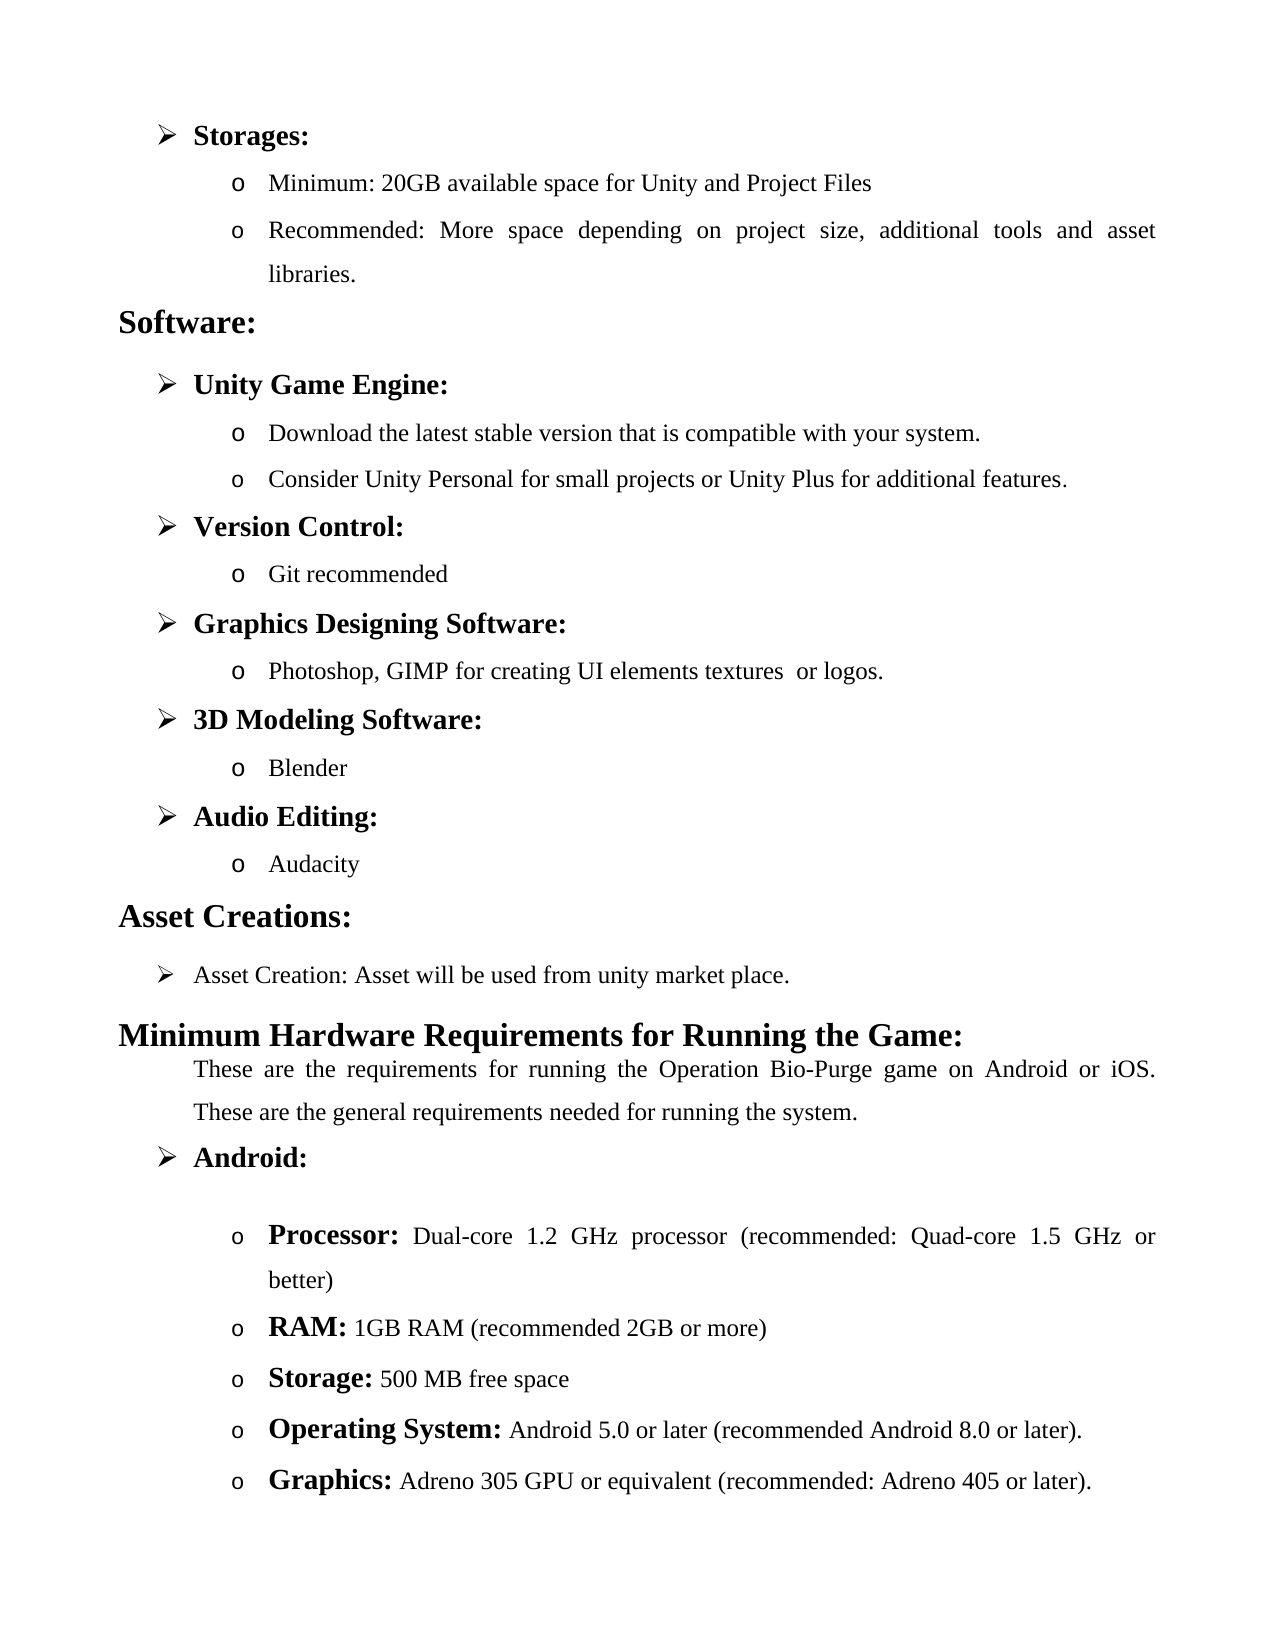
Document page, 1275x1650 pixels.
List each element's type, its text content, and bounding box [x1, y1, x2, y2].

list RAM: 1GB RAM (recommended 2GB or more) [231, 1309, 1157, 1343]
list Unity Game Engine: [156, 367, 1157, 401]
text Software: [118, 302, 1157, 341]
list Graphics Designing Software: [156, 606, 1157, 639]
list Operating System: Android 5.0 or later (recommended Android 8.0 or later). [231, 1411, 1157, 1445]
list Minimum: 20GB available space for Unity and Project Files [231, 168, 1157, 199]
list Storage: 500 MB free space [231, 1360, 1157, 1394]
list Asset Creation: Asset will be used from unity market place. [156, 961, 1157, 989]
list 3D Modeling Software: [156, 702, 1157, 736]
list Download the latest stable version that is compatible with your system. [231, 418, 1157, 448]
text These are the requirements for running the Operation Bio-Purge game on Android or iOS. These are the general requirements needed for running the system. [193, 1054, 1157, 1126]
list Processor: Dual-core 1.2 GHz processor (recommended: Quad-core 1.5 GHz or better) [231, 1217, 1157, 1294]
list Recommended: More space depending on project size, additional tools and asset libraries. [231, 215, 1157, 288]
list Git recommended [231, 559, 1157, 590]
text Asset Creations: [118, 896, 1157, 934]
list Storages: [156, 118, 1157, 152]
list Blender [231, 753, 1157, 784]
list Photoshop, GIMP for creating UI elements textures or logos. [231, 656, 1157, 687]
list Version Control: [156, 509, 1157, 543]
text Minimum Hardware Requirements for Running the Game: [118, 1016, 1157, 1054]
list Consider Unity Personal for small projects or Unity Plus for additional features. [231, 464, 1157, 494]
list Audacity [231, 849, 1157, 880]
list Android: [156, 1140, 1157, 1174]
list Graphics: Adreno 305 GPU or equivalent (recommended: Adreno 405 or later). [231, 1462, 1157, 1497]
list Audio Editing: [156, 799, 1157, 833]
